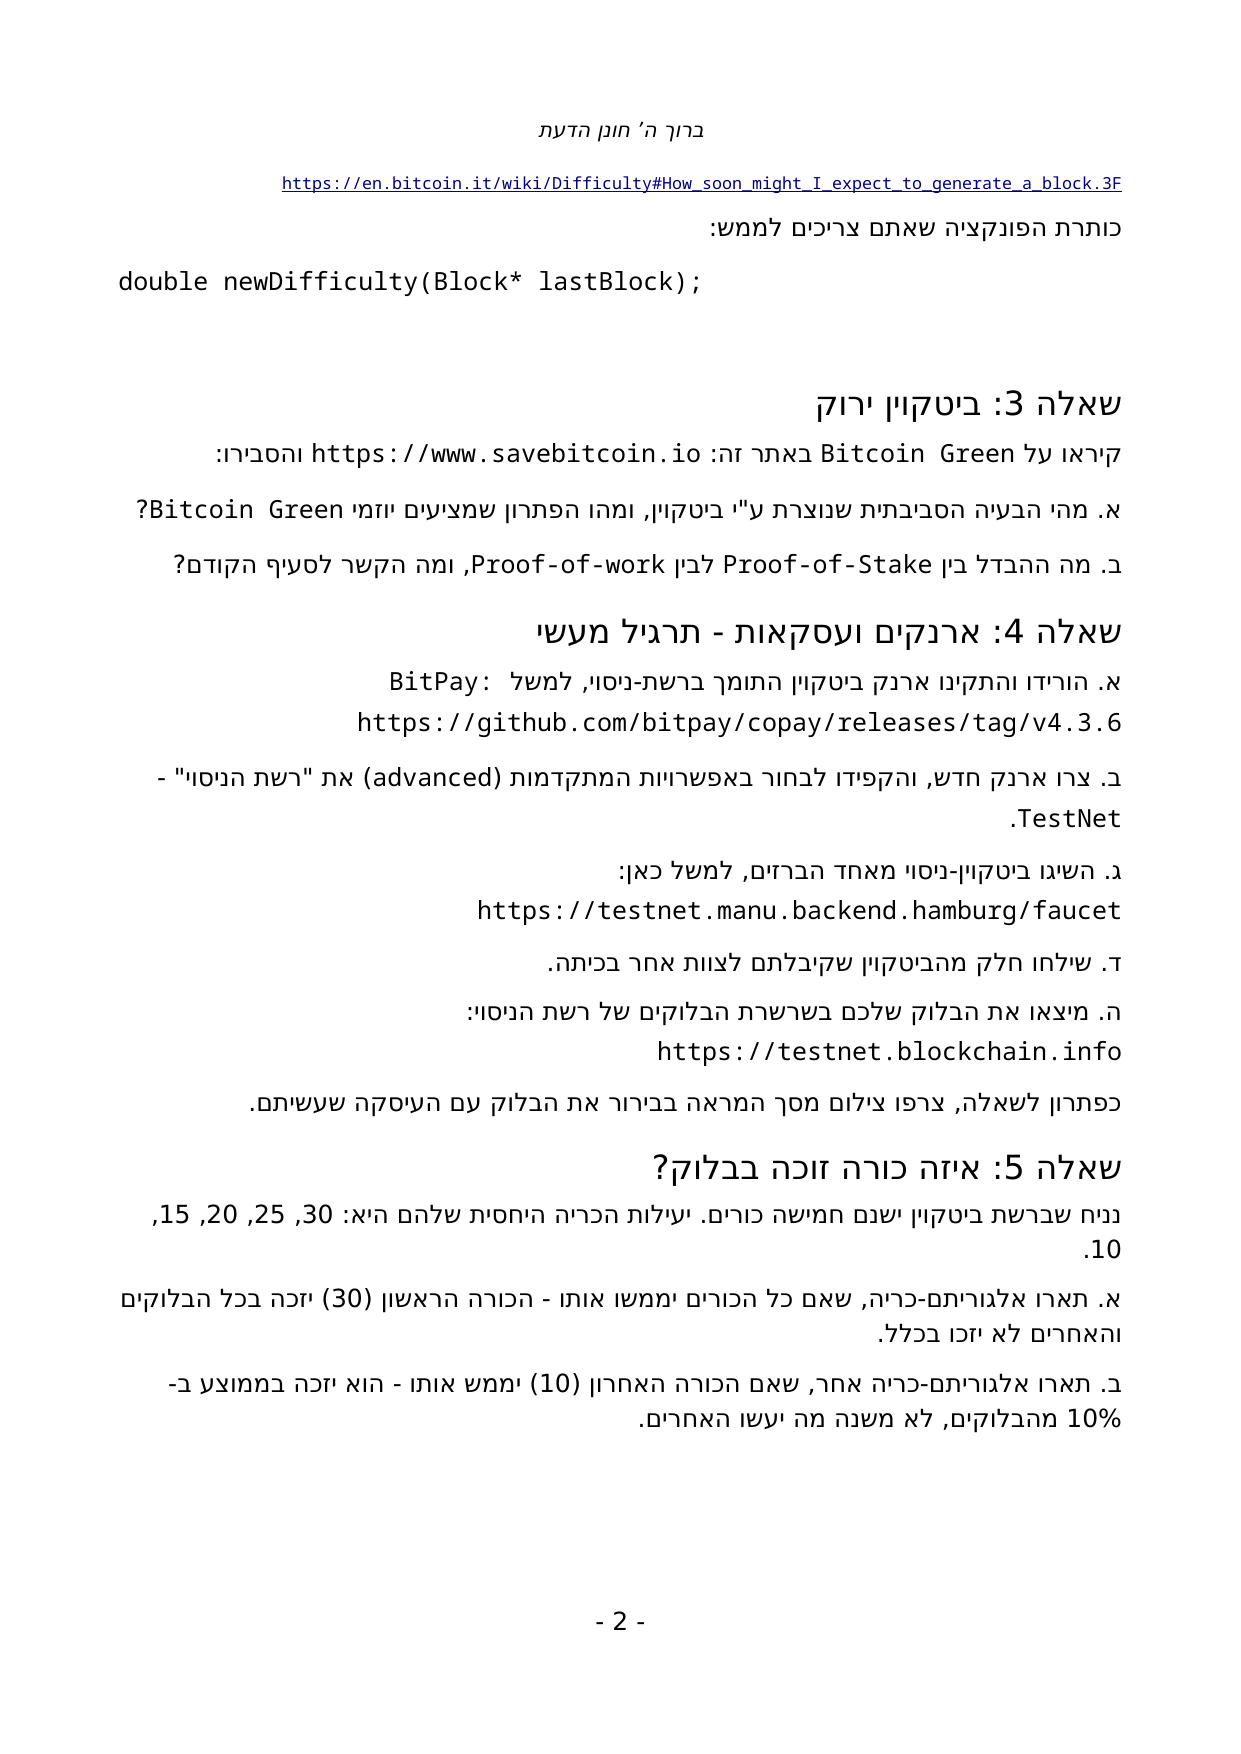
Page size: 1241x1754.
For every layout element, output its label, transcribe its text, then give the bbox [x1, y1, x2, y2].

text א. הורידו והתקינו ארנק ביטקוין התומך ברשת-ניסוי, למשל BitPay: https://github.com/bitpay/copay/releases/tag/v4.3.6 [118, 664, 1122, 739]
text כפתרון לשאלה, צרפו צילום מסך המראה בבירור את הבלוק עם העיסקה שעשיתם. [118, 1089, 1122, 1118]
text ד. שילחו חלק מהביטקוין שקיבלתם לצוות אחר בכיתה. [118, 948, 1122, 977]
text ב. תארו אלגוריתם-כריה אחר, שאם הכורה האחרון (10) יממש אותו - הוא יזכה בממוצע ב-10% מהבלוקים, לא משנה מה יעשו האחרים. [118, 1369, 1122, 1433]
text ב. צרו ארנק חדש, והקפידו לבחור באפשרויות המתקדמות (advanced) את "רשת הניסוי" - TestNet. [118, 760, 1122, 835]
text ג. השיגו ביטקוין-ניסוי מאחד הברזים, למשל כאן: https://testnet.manu.backend.hamburg/faucet [118, 856, 1122, 926]
text https://en.bitcoin.it/wiki/Difficulty#How_soon_might_I_expect_to_generate_a_block.3F [118, 172, 1122, 194]
text כותרת הפונקציה שאתם צריכים לממש: [118, 214, 1122, 243]
text ב. מה ההבדל בין Proof-of-Stake לבין Proof-of-work, ומה הקשר לסעיף הקודם? [118, 547, 1122, 581]
subtitle שאלה 4: ארנקים ועסקאות - תרגיל מעשי [118, 612, 1122, 651]
text קיראו על Bitcoin Green באתר זה: https://www.savebitcoin.io והסבירו: [118, 436, 1122, 470]
text נניח שברשת ביטקוין ישנם חמישה כורים. יעילות הכריה היחסית שלהם היא: 30, 25, 20, 15, 10. [118, 1200, 1122, 1264]
subtitle שאלה 3: ביטקוין ירוק [118, 384, 1122, 423]
text ה. מיצאו את הבלוק שלכם בשרשרת הבלוקים של רשת הניסוי: https://testnet.blockchain.info [118, 997, 1122, 1067]
text double newDifficulty(Block* lastBlock); [118, 263, 1122, 297]
text א. מהי הבעיה הסביבתית שנוצרת ע"י ביטקוין, ומהו הפתרון שמציעים יוזמי Bitcoin Green? [118, 491, 1122, 525]
subtitle שאלה 5: איזה כורה זוכה בבלוק? [118, 1149, 1122, 1187]
text א. תארו אלגוריתם-כריה, שאם כל הכורים יממשו אותו - הכורה הראשון (30) יזכה בכל הבלוקים והאחרים לא יזכו בכלל. [118, 1284, 1122, 1349]
